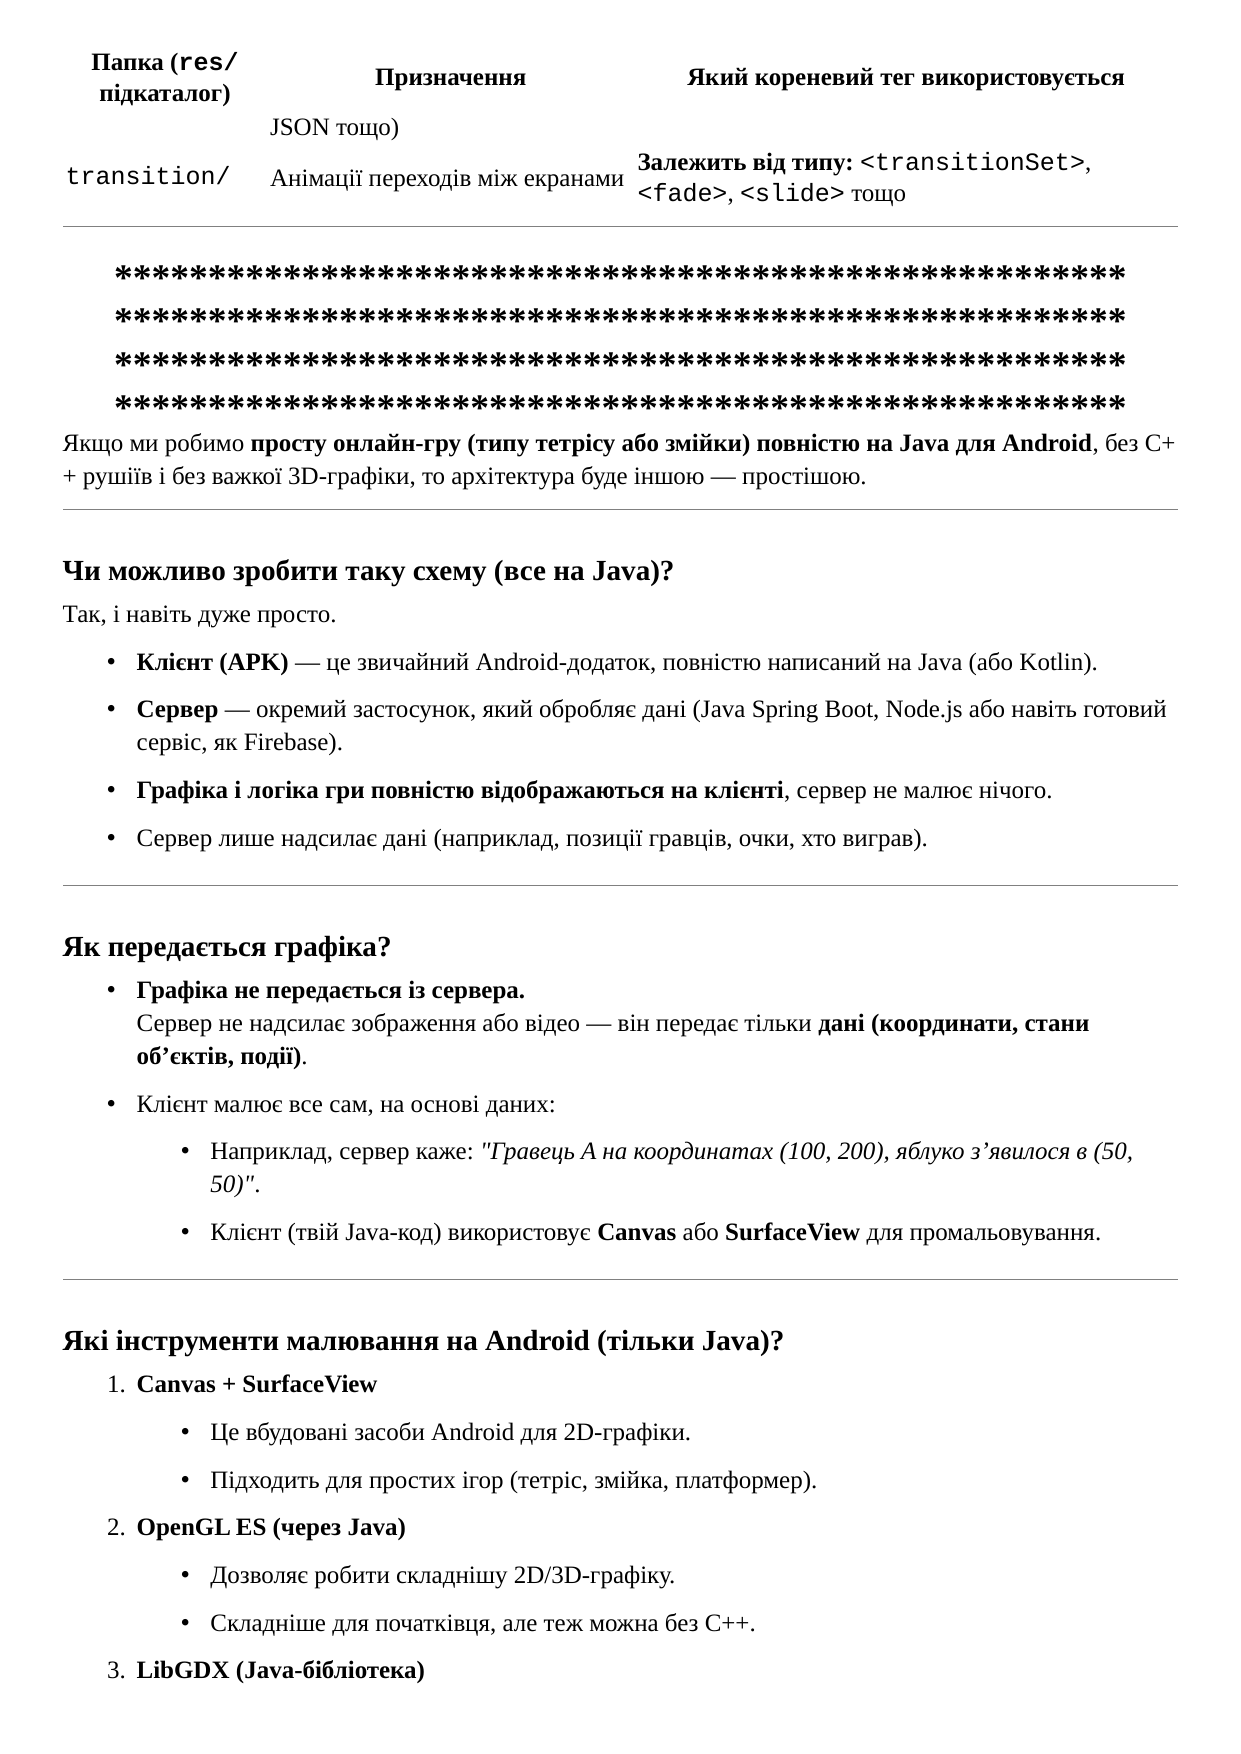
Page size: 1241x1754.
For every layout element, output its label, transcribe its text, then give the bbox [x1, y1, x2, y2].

list Клієнт (твій Java-код) використовує Canvas або SurfaceView для промальовування. [181, 1217, 1178, 1246]
list Дозволяє робити складнішу 2D/3D-графіку. [181, 1560, 1178, 1589]
table_cell Анімації переходів між екранами [267, 144, 634, 212]
table_cell [63, 110, 267, 144]
list Клієнт (APK) — це звичайний Android-додаток, повністю написаний на Java (або Kotlin). [107, 647, 1178, 676]
subtitle ****************************************************** [62, 342, 1178, 385]
list Це вбудовані засоби Android для 2D-графіки. [181, 1417, 1178, 1446]
list LibGDX (Java-бібліотека) [107, 1655, 1178, 1684]
text Якщо ми робимо просту онлайн-гру (типу тетрісу або змійки) повністю на Java для Android, без C++ рушіїв і без важкої 3D-графіки, то архітектура буде іншою — простішою. [62, 428, 1178, 490]
table_cell transition/ [63, 144, 267, 212]
table_cell JSON тощо) [267, 110, 634, 144]
table_header Призначення [267, 44, 634, 109]
subtitle ****************************************************** [62, 385, 1178, 428]
table_header Який кореневий тег використовується [634, 44, 1178, 109]
subtitle ****************************************************** [62, 256, 1178, 299]
table_cell Залежить від типу: <transitionSet>, <fade>, <slide> тощо [634, 144, 1178, 212]
list Клієнт малює все сам, на основі даних: [107, 1089, 1178, 1118]
list Наприклад, сервер каже: "Гравець A на координатах (100, 200), яблуко з’явилося в (50, 50)". [181, 1136, 1178, 1198]
subtitle Як передається графіка? [62, 929, 1178, 963]
table_cell [634, 110, 1178, 144]
text Так, і навіть дуже просто. [62, 599, 1178, 628]
subtitle ****************************************************** [62, 299, 1178, 342]
table_header Папка (res/ підкаталог) [63, 44, 267, 109]
list Графіка і логіка гри повністю відображаються на клієнті, сервер не малює нічого. [107, 775, 1178, 804]
subtitle Які інструменти малювання на Android (тільки Java)? [62, 1323, 1178, 1357]
list Сервер — окремий застосунок, який обробляє дані (Java Spring Boot, Node.js або навіть готовий сервіс, як Firebase). [107, 694, 1178, 756]
list Складніше для початківця, але теж можна без C++. [181, 1608, 1178, 1636]
list OpenGL ES (через Java) [107, 1512, 1178, 1541]
list Підходить для простих ігор (тетріс, змійка, платформер). [181, 1465, 1178, 1493]
list Сервер лише надсилає дані (наприклад, позиції гравців, очки, хто виграв). [107, 823, 1178, 851]
list Графіка не передається із сервера. Сервер не надсилає зображення або відео — він передає тільки дані (координати, стани об’єктів, події). [107, 975, 1178, 1070]
subtitle Чи можливо зробити таку схему (все на Java)? [62, 553, 1178, 587]
list Canvas + SurfaceView [107, 1369, 1178, 1398]
